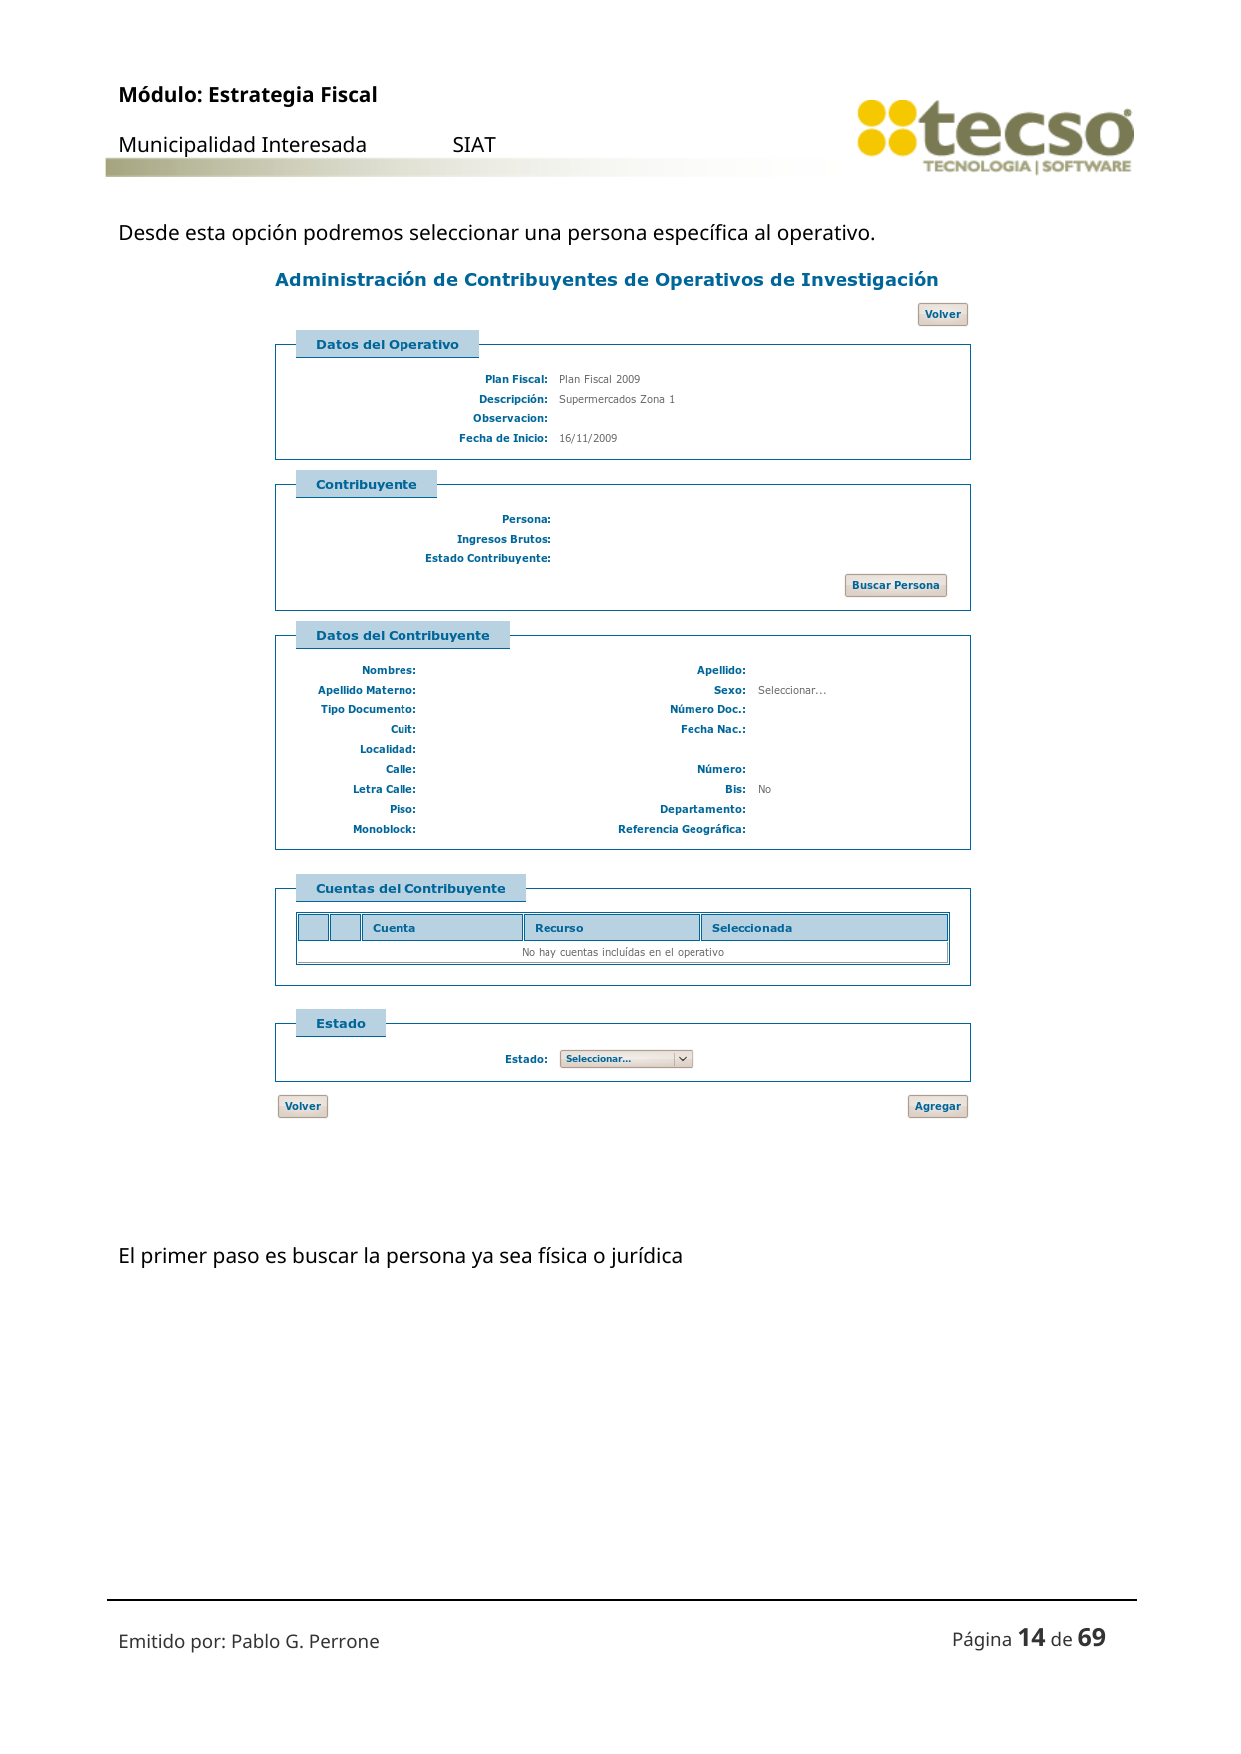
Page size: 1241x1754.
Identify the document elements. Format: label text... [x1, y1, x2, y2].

picture [258, 259, 982, 1138]
text El primer paso es buscar la persona ya sea física o jurídica [118, 1241, 1122, 1270]
text Desde esta opción podremos seleccionar una persona específica al operativo. [118, 218, 1122, 246]
picture [105, 100, 1134, 177]
